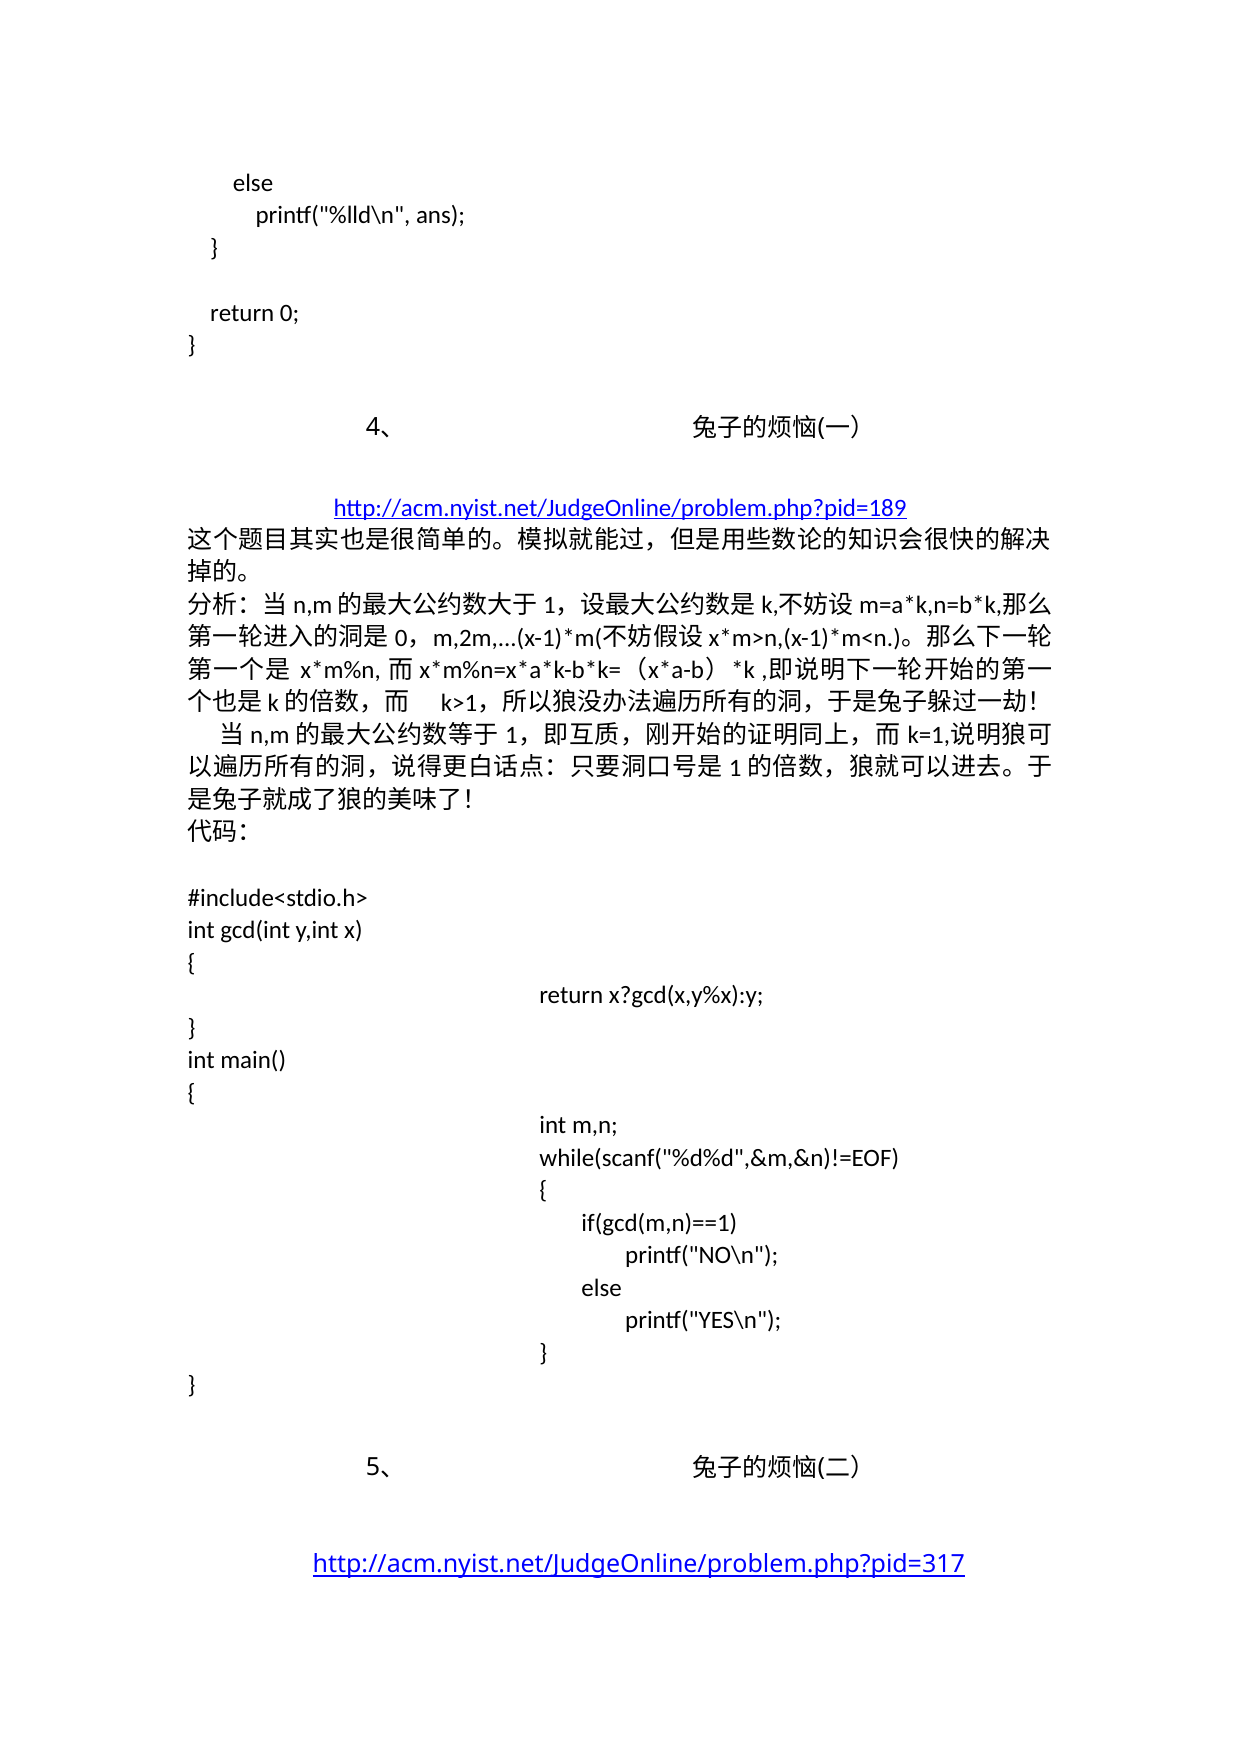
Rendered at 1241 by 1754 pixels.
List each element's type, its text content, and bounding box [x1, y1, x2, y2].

text printf("NO\n"); [187, 1234, 1053, 1267]
text } [187, 1332, 1053, 1364]
text return 0; [187, 292, 1053, 324]
text } [187, 227, 1053, 259]
text printf("%lld\n", ans); [187, 194, 1053, 227]
text printf("YES\n"); [187, 1299, 1053, 1332]
text 分析：当n,m的最大公约数大于1，设最大公约数是k,不妨设m=a*k,n=b*k,那么第一轮进入的洞是0，m,2m,...(x-1)*m(不妨假设x*m>n,(x-1)*m<n.)。那么下一轮第一个是 x*m%n, 而x*m%n=x*a*k-b*k=（x*a-b）*k ,即说明下一轮开始的第一个也是k的倍数，而 k>1，所以狼没办法遍历所有的洞，于是兔子躲过一劫！ [187, 584, 1053, 714]
text { [187, 942, 1053, 974]
text while(scanf("%d%d",&m,&n)!=EOF) [187, 1137, 1053, 1169]
text int m,n; [187, 1104, 1053, 1137]
text } [187, 1364, 1053, 1397]
text else [187, 162, 1053, 194]
text return x?gcd(x,y%x):y; [187, 974, 1053, 1007]
text 当n,m的最大公约数等于1，即互质，刚开始的证明同上，而k=1,说明狼可以遍历所有的洞，说得更白话点：只要洞口号是1的倍数，狼就可以进去。于是兔子就成了狼的美味了！ [187, 714, 1053, 812]
text if(gcd(m,n)==1) [187, 1202, 1053, 1234]
subtitle http://acm.nyist.net/JudgeOnline/problem.php?pid=317 [225, 1527, 1053, 1592]
text http://acm.nyist.net/JudgeOnline/problem.php?pid=189 [187, 487, 1053, 519]
text } [187, 1007, 1053, 1039]
text int gcd(int y,int x) [187, 909, 1053, 942]
subtitle 兔子的烦恼(二） [187, 1429, 1053, 1494]
text else [187, 1267, 1053, 1299]
text { [187, 1072, 1053, 1104]
text { [187, 1169, 1053, 1202]
subtitle 兔子的烦恼(一） [187, 389, 1053, 454]
text 这个题目其实也是很简单的。模拟就能过，但是用些数论的知识会很快的解决掉的。 [187, 519, 1053, 584]
text 代码： [187, 812, 1053, 844]
text int main() [187, 1039, 1053, 1072]
text #include<stdio.h> [187, 877, 1053, 909]
text } [187, 324, 1053, 357]
